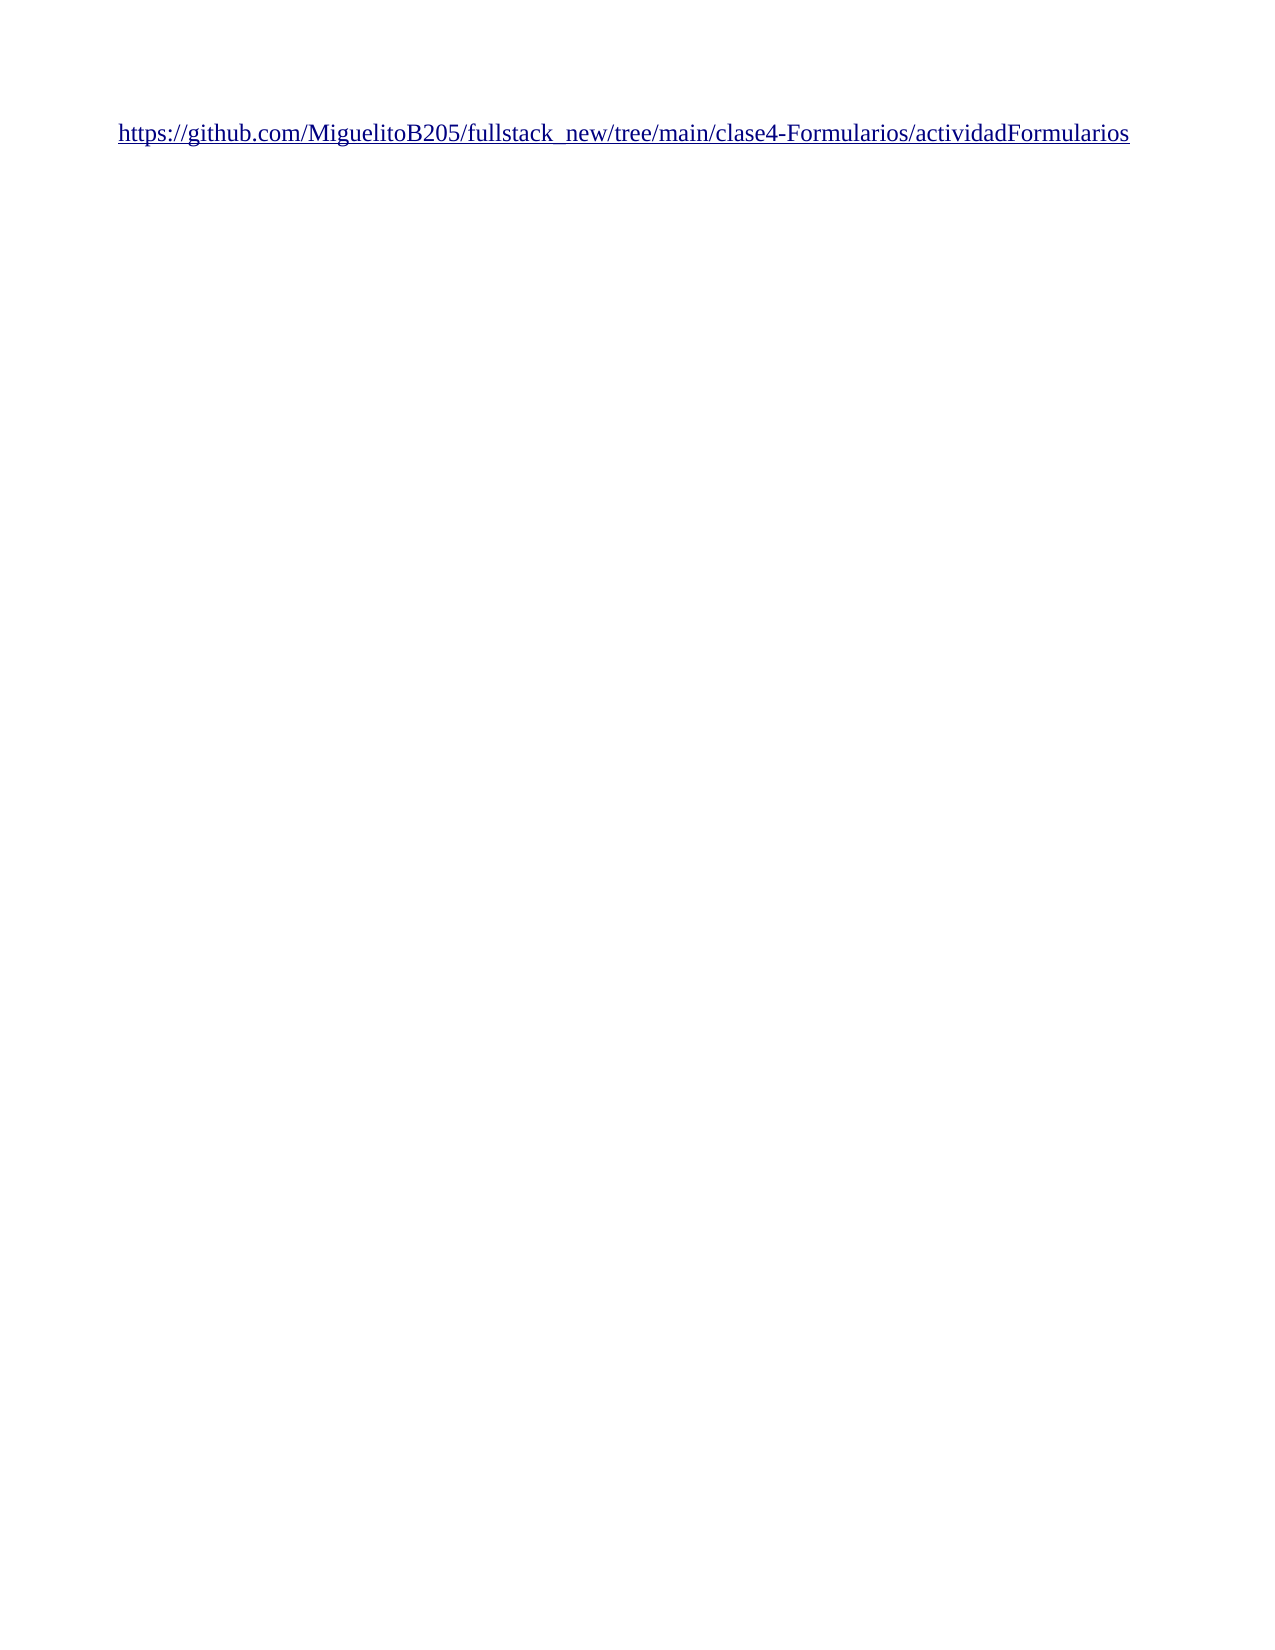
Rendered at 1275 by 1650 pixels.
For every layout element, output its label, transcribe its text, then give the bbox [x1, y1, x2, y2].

text https://github.com/MiguelitoB205/fullstack_new/tree/main/clase4-Formularios/actividadFormularios [118, 118, 1157, 147]
